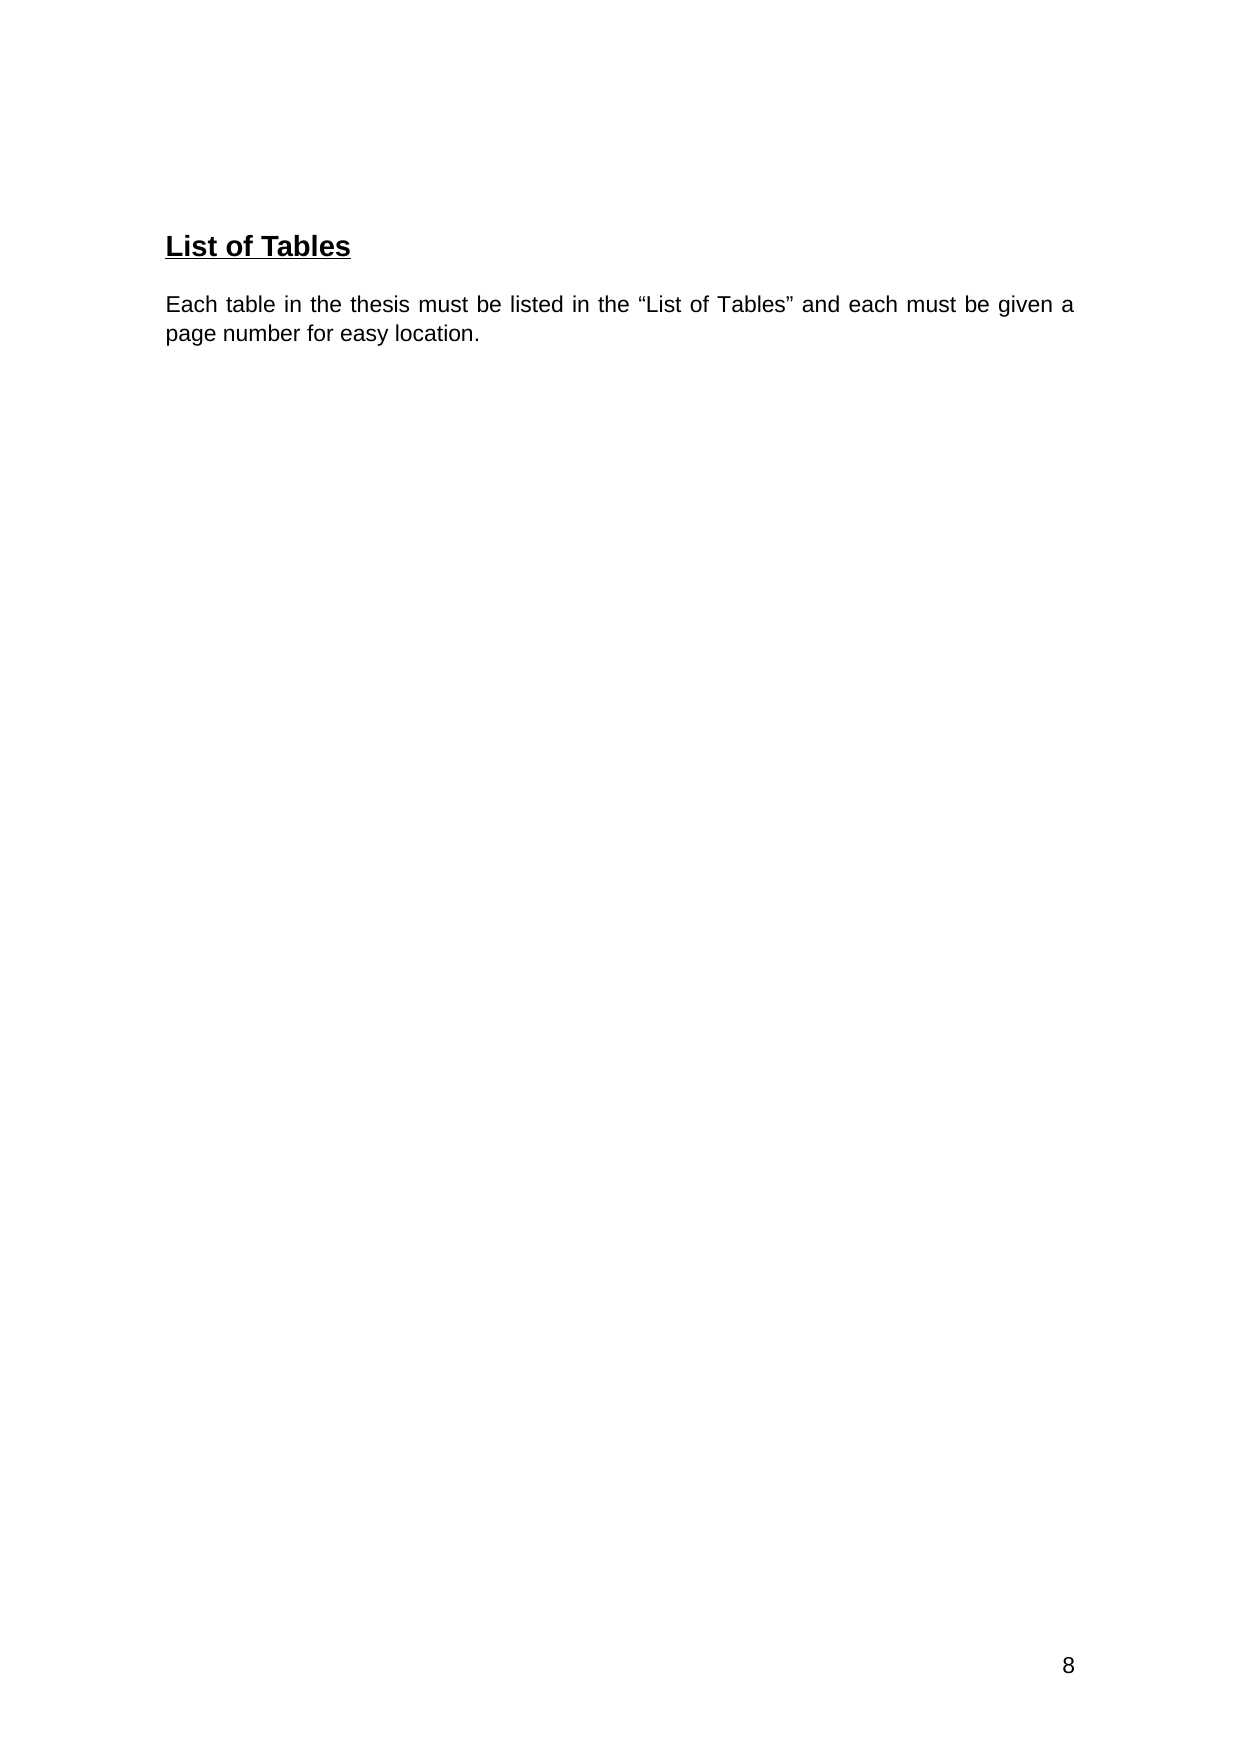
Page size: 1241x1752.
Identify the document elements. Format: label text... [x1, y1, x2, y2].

title List of Tables [165, 228, 1075, 262]
text Each table in the thesis must be listed in the “List of Tables” and each must be given a page number for easy location. [165, 291, 1075, 347]
